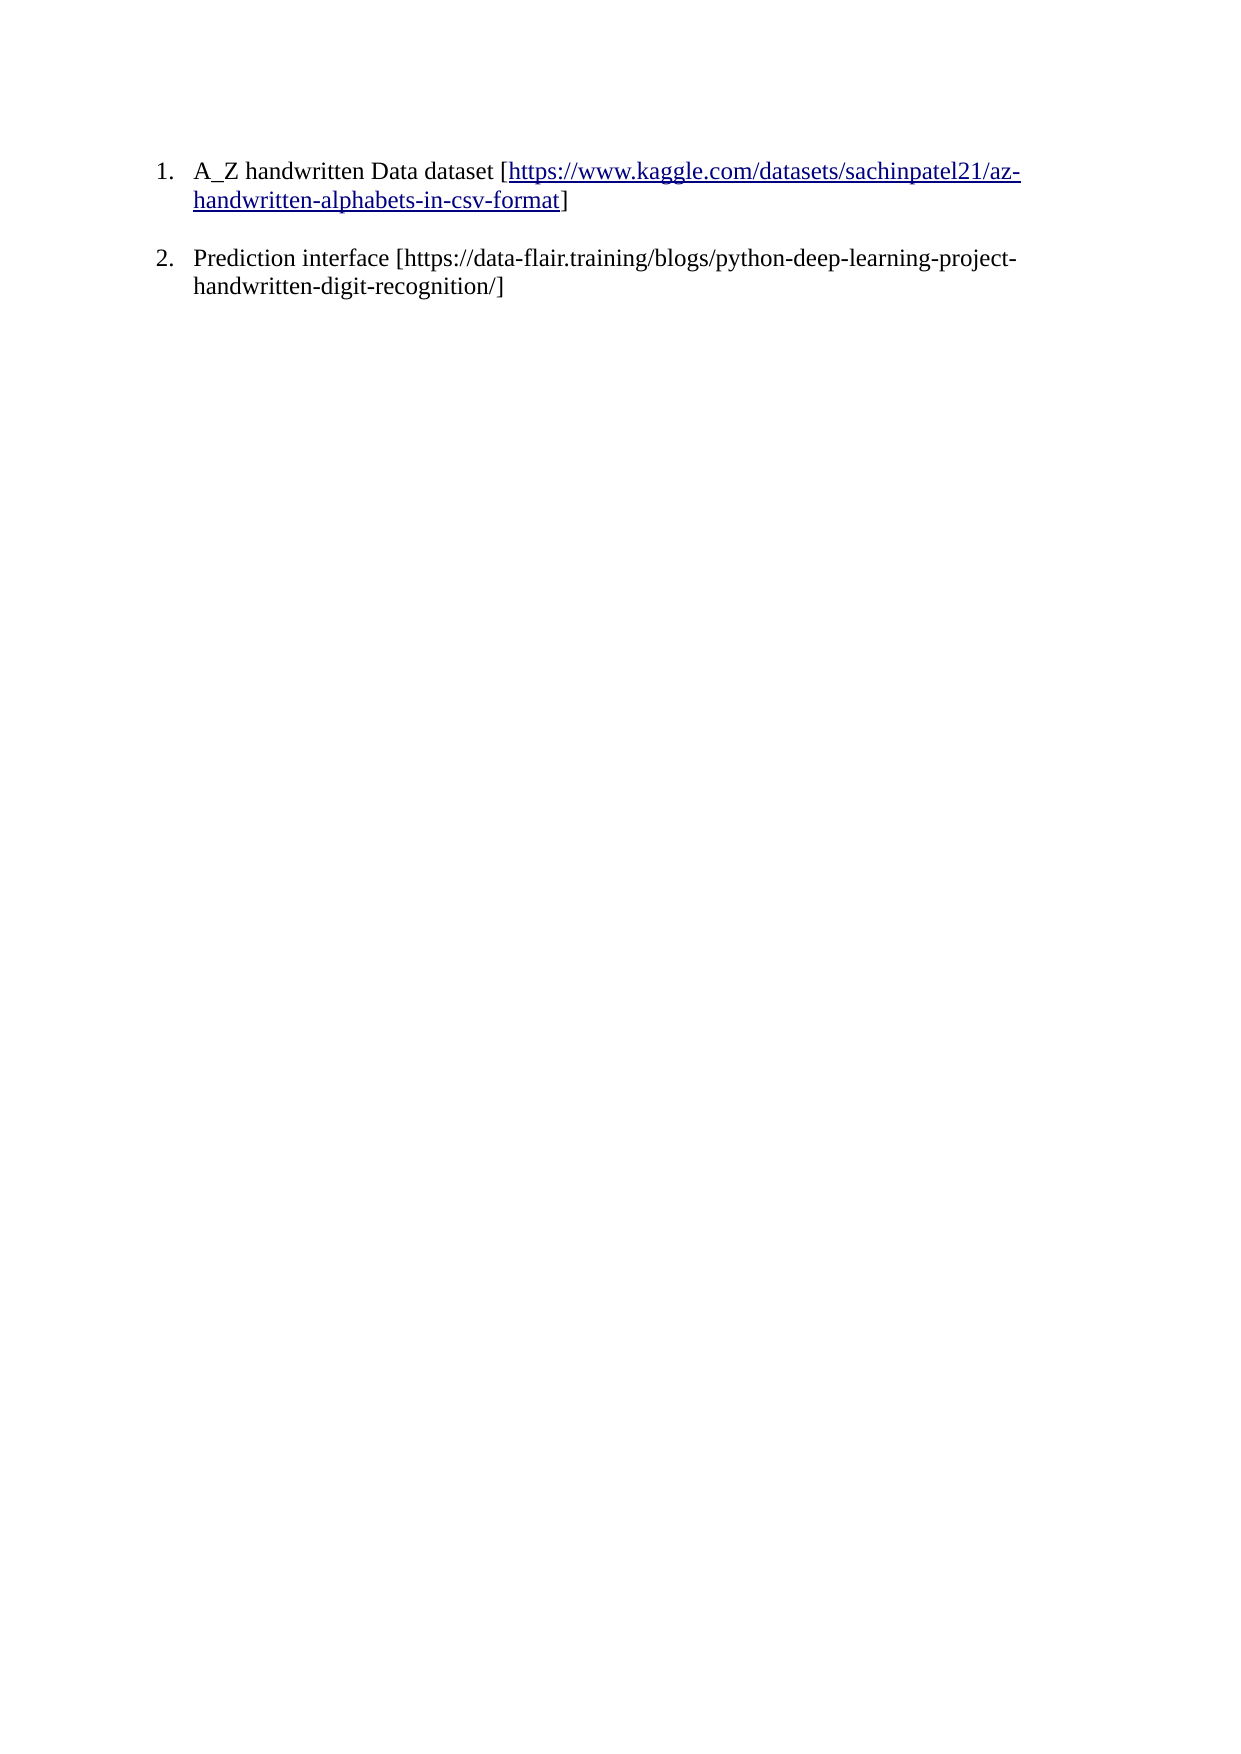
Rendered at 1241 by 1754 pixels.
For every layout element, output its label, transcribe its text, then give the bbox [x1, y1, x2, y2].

list Prediction interface [https://data-flair.training/blogs/python-deep-learning-project-handwritten-digit-recognition/] [156, 243, 1122, 300]
list A_Z handwritten Data dataset [https://www.kaggle.com/datasets/sachinpatel21/az-handwritten-alphabets-in-csv-format] [156, 156, 1122, 214]
